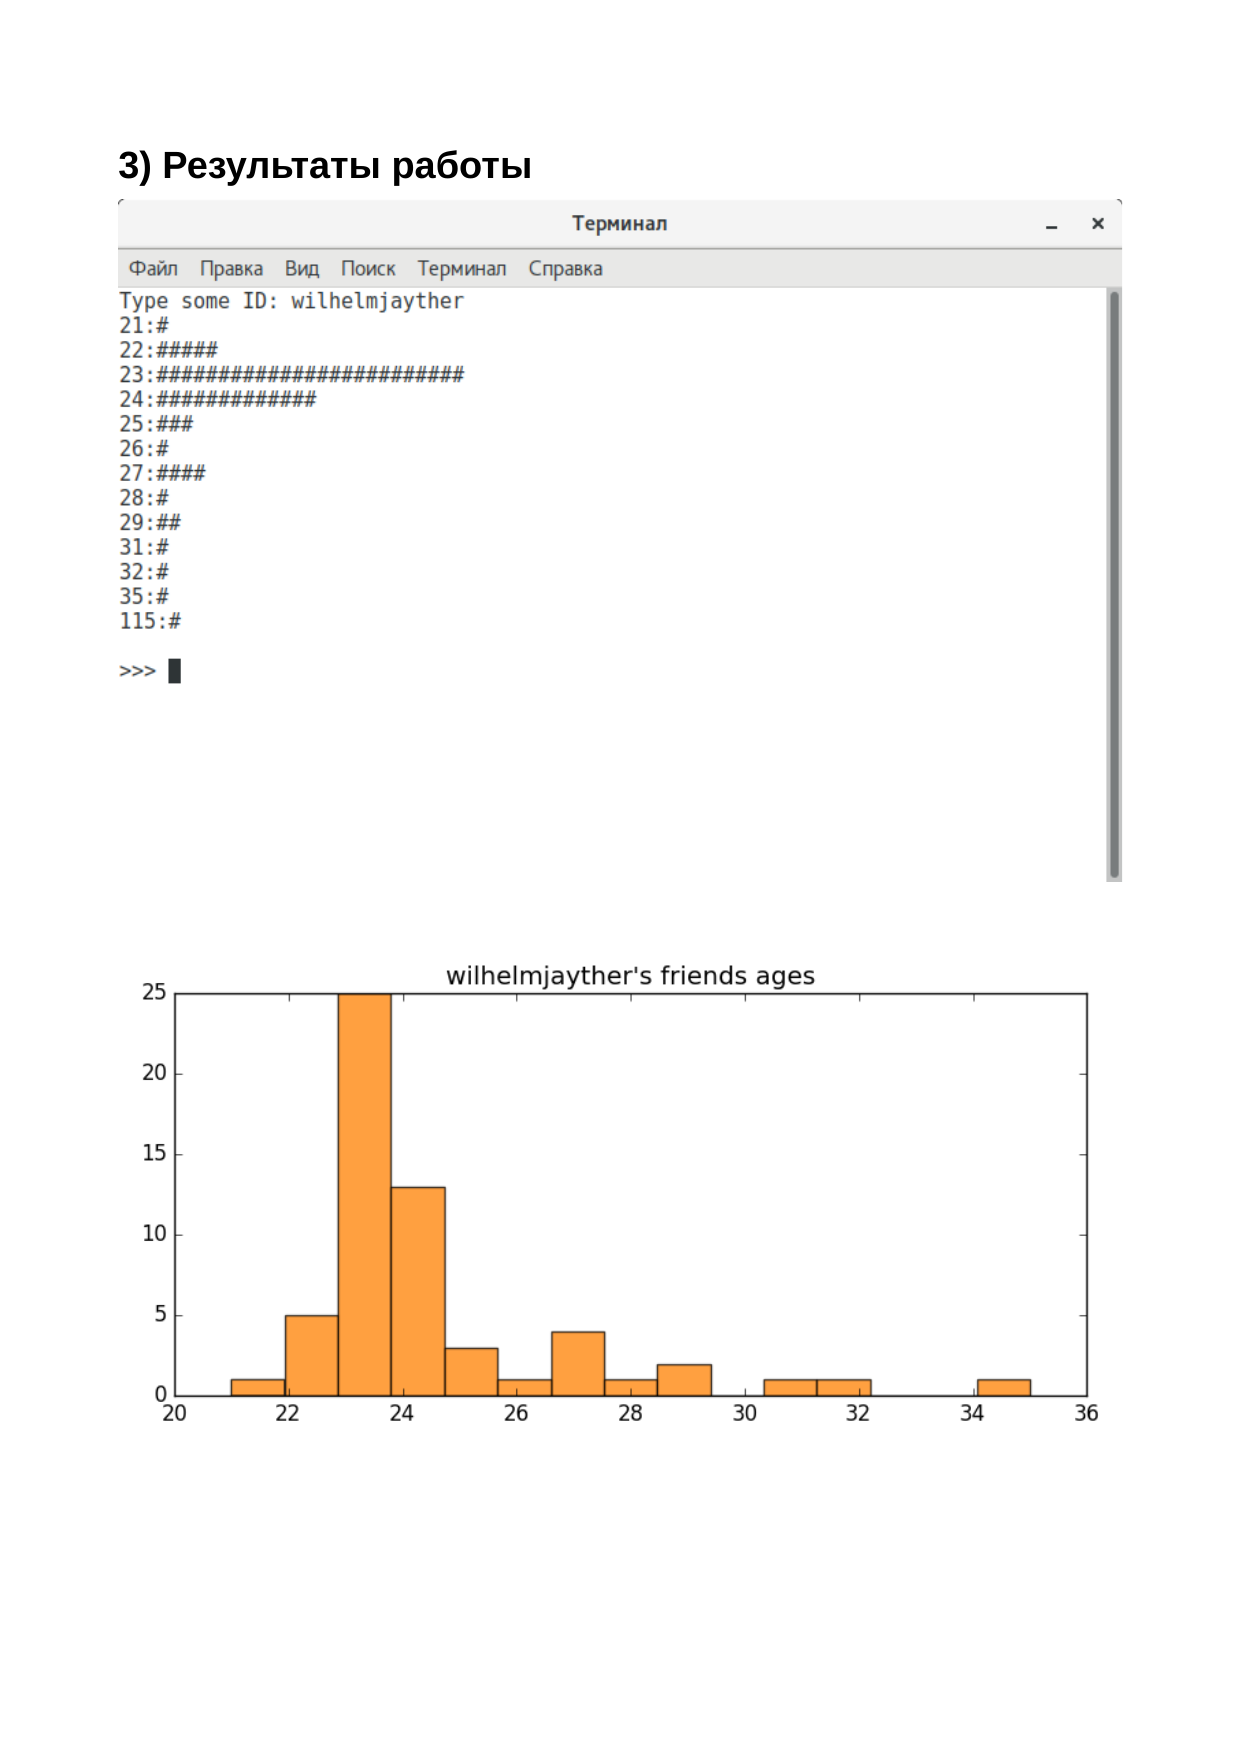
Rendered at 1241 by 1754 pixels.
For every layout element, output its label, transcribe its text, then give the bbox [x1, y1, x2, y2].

picture [118, 943, 1123, 1446]
picture [118, 199, 1123, 882]
subtitle 3) Результаты работы [118, 143, 1122, 187]
